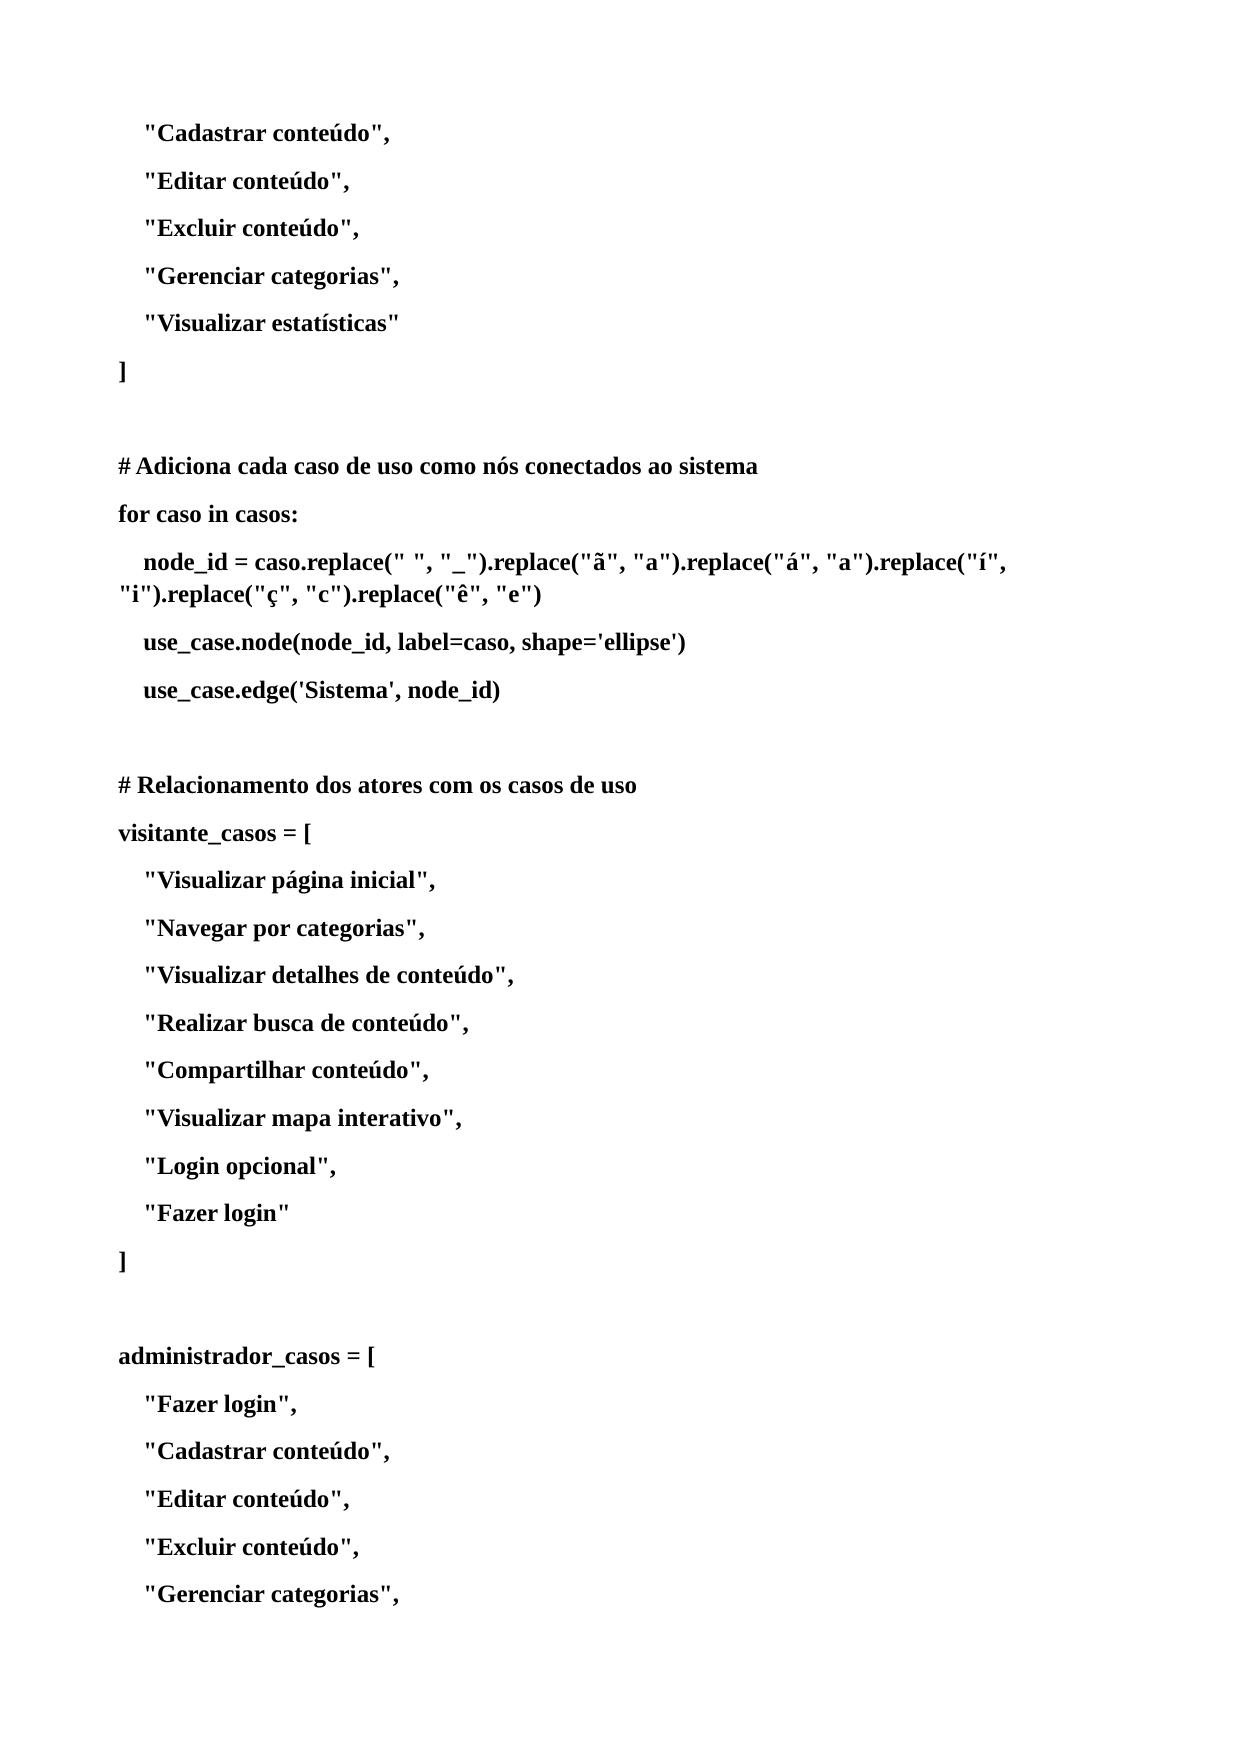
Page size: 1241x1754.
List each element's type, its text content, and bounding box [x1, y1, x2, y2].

text "Cadastrar conteúdo", [118, 1436, 1122, 1465]
text use_case.node(node_id, label=caso, shape='ellipse') [118, 627, 1122, 656]
text "Visualizar estatísticas" [118, 308, 1122, 337]
text ] [118, 356, 1122, 385]
text node_id = caso.replace(" ", "_").replace("ã", "a").replace("á", "a").replace("í", "i").replace("ç", "c").replace("ê", "e") [118, 547, 1122, 608]
text "Visualizar detalhes de conteúdo", [118, 960, 1122, 989]
text use_case.edge('Sistema', node_id) [118, 675, 1122, 703]
text "Gerenciar categorias", [118, 1579, 1122, 1608]
text "Login opcional", [118, 1151, 1122, 1179]
text "Fazer login" [118, 1198, 1122, 1227]
text ] [118, 1246, 1122, 1275]
text for caso in casos: [118, 499, 1122, 528]
text "Excluir conteúdo", [118, 1532, 1122, 1560]
text "Realizar busca de conteúdo", [118, 1008, 1122, 1037]
text "Gerenciar categorias", [118, 261, 1122, 290]
text "Editar conteúdo", [118, 1484, 1122, 1513]
text visitante_casos = [ [118, 818, 1122, 846]
text administrador_casos = [ [118, 1341, 1122, 1370]
text "Navegar por categorias", [118, 913, 1122, 942]
text "Excluir conteúdo", [118, 213, 1122, 242]
text "Fazer login", [118, 1389, 1122, 1418]
text "Editar conteúdo", [118, 166, 1122, 194]
text "Visualizar página inicial", [118, 865, 1122, 894]
text "Cadastrar conteúdo", [118, 118, 1122, 147]
text # Adiciona cada caso de uso como nós conectados ao sistema [118, 451, 1122, 480]
text "Visualizar mapa interativo", [118, 1103, 1122, 1132]
text # Relacionamento dos atores com os casos de uso [118, 770, 1122, 799]
text "Compartilhar conteúdo", [118, 1056, 1122, 1084]
